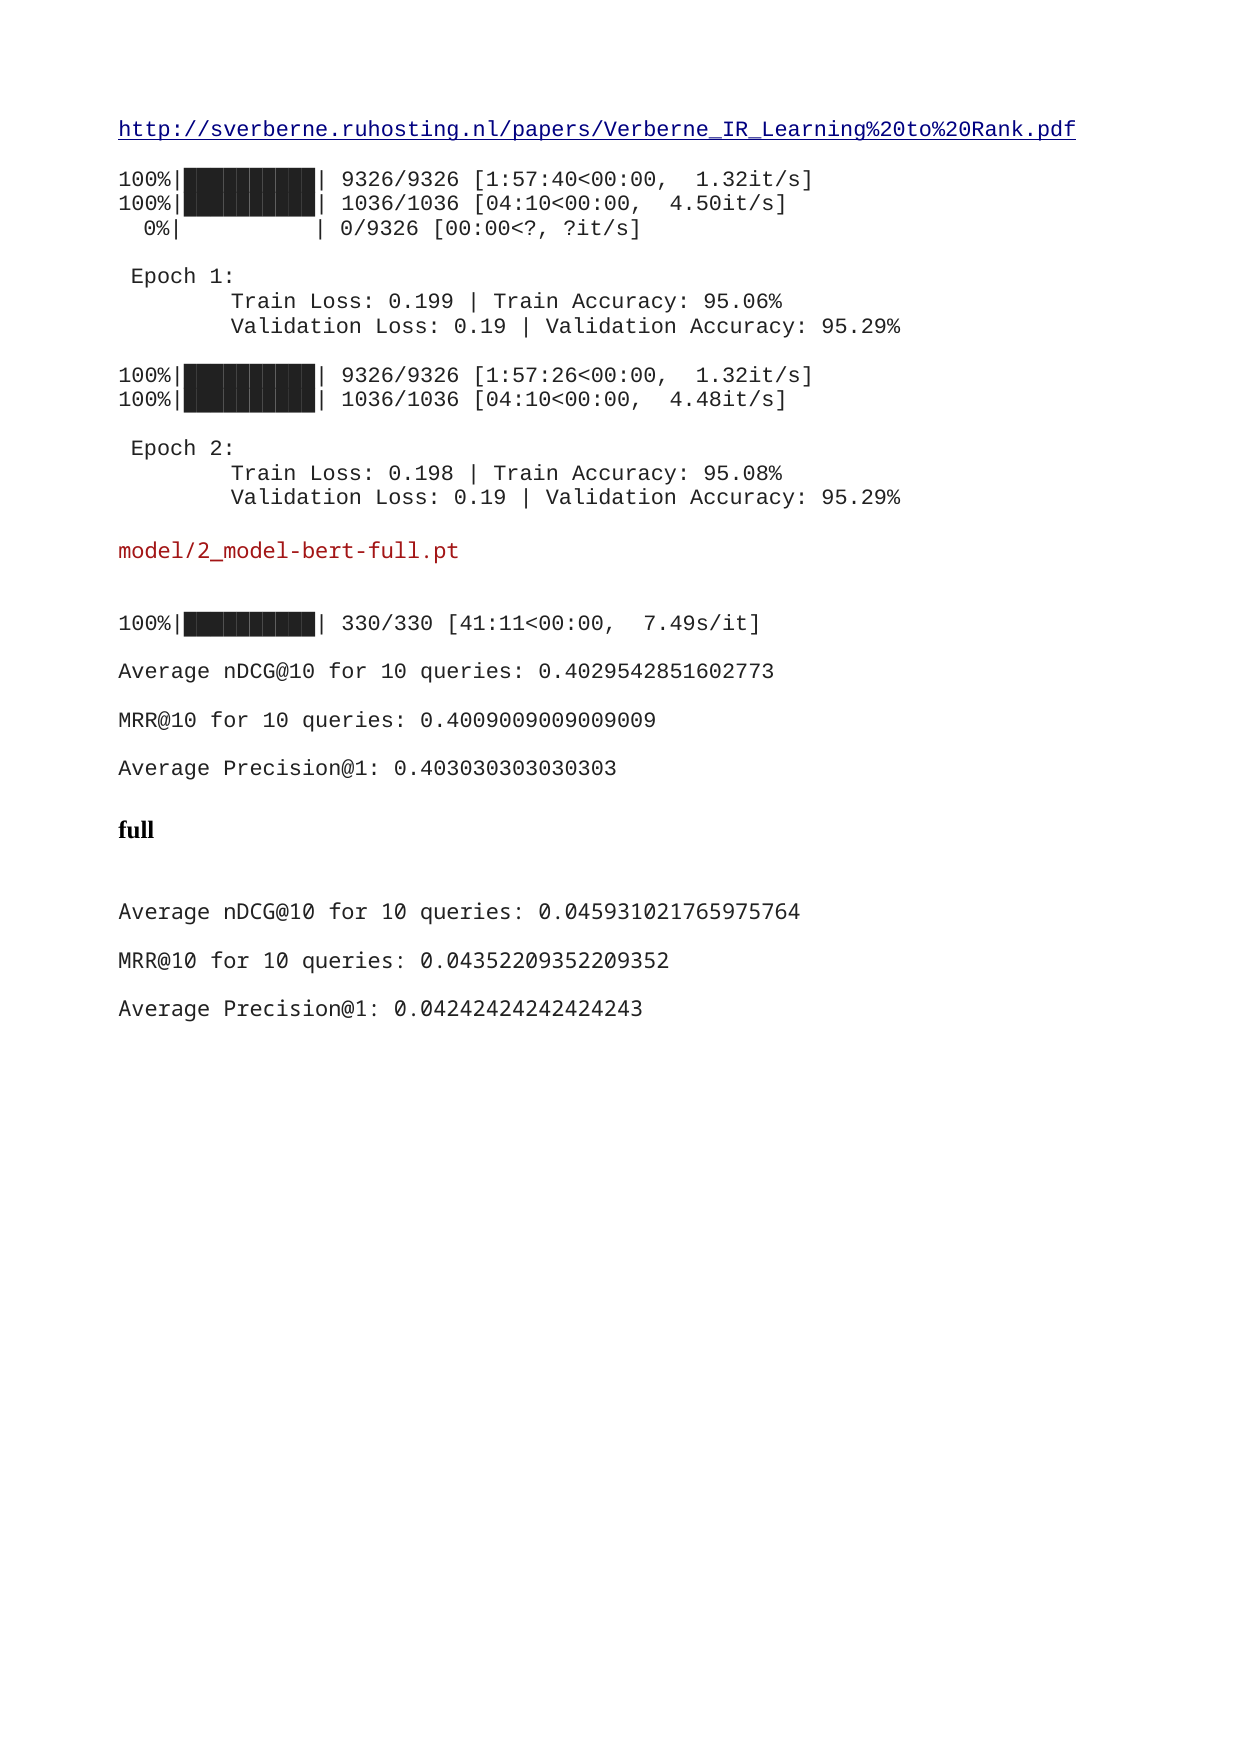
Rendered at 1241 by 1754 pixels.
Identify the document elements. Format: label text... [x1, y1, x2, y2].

text MRR@10 for 10 queries: 0.04352209352209352 [118, 945, 1122, 974]
text Train Loss: 0.199 | Train Accuracy: 95.06% [118, 291, 1122, 315]
text Average nDCG@10 for 10 queries: 0.045931021765975764 [118, 863, 1122, 926]
text 100%|██████████| 1036/1036 [04:10<00:00, 4.50it/s] [118, 192, 183, 217]
text Validation Loss: 0.19 | Validation Accuracy: 95.29% [118, 315, 1122, 340]
text 100%|██████████| 1036/1036 [04:10<00:00, 4.48it/s] [315, 388, 1122, 413]
text 100%|██████████| 9326/9326 [1:57:40<00:00, 1.32it/s] [118, 168, 183, 192]
text 100%|██████████| 9326/9326 [1:57:40<00:00, 1.32it/s] [315, 168, 1122, 192]
text 0%| | 0/9326 [00:00<?, ?it/s] [118, 217, 1122, 242]
text Average nDCG@10 for 10 queries: 0.4029542851602773 [118, 661, 1122, 685]
text Average Precision@1: 0.403030303030303 [118, 757, 1122, 782]
text Epoch 1: [118, 266, 1122, 291]
text Average Precision@1: 0.04242424242424243 [118, 993, 1122, 1023]
text http://sverberne.ruhosting.nl/papers/Verberne_IR_Learning%20to%20Rank.pdf [118, 118, 1122, 143]
text Validation Loss: 0.19 | Validation Accuracy: 95.29% [118, 487, 1122, 511]
text 100%|██████████| 1036/1036 [04:10<00:00, 4.50it/s] [315, 192, 1122, 217]
text Train Loss: 0.198 | Train Accuracy: 95.08% [118, 462, 1122, 487]
text 100%|██████████| 330/330 [41:11<00:00, 7.49s/it] [118, 612, 183, 637]
text Epoch 2: [118, 437, 1122, 462]
text full [118, 782, 1122, 844]
text 100%|██████████| 1036/1036 [04:10<00:00, 4.48it/s] [118, 388, 183, 413]
text model/2_model-bert-full.pt [118, 535, 1122, 565]
text MRR@10 for 10 queries: 0.4009009009009009 [118, 709, 1122, 734]
text 100%|██████████| 9326/9326 [1:57:26<00:00, 1.32it/s] [315, 364, 1122, 388]
text 100%|██████████| 330/330 [41:11<00:00, 7.49s/it] [315, 612, 1122, 637]
text 100%|██████████| 9326/9326 [1:57:26<00:00, 1.32it/s] [118, 364, 183, 388]
